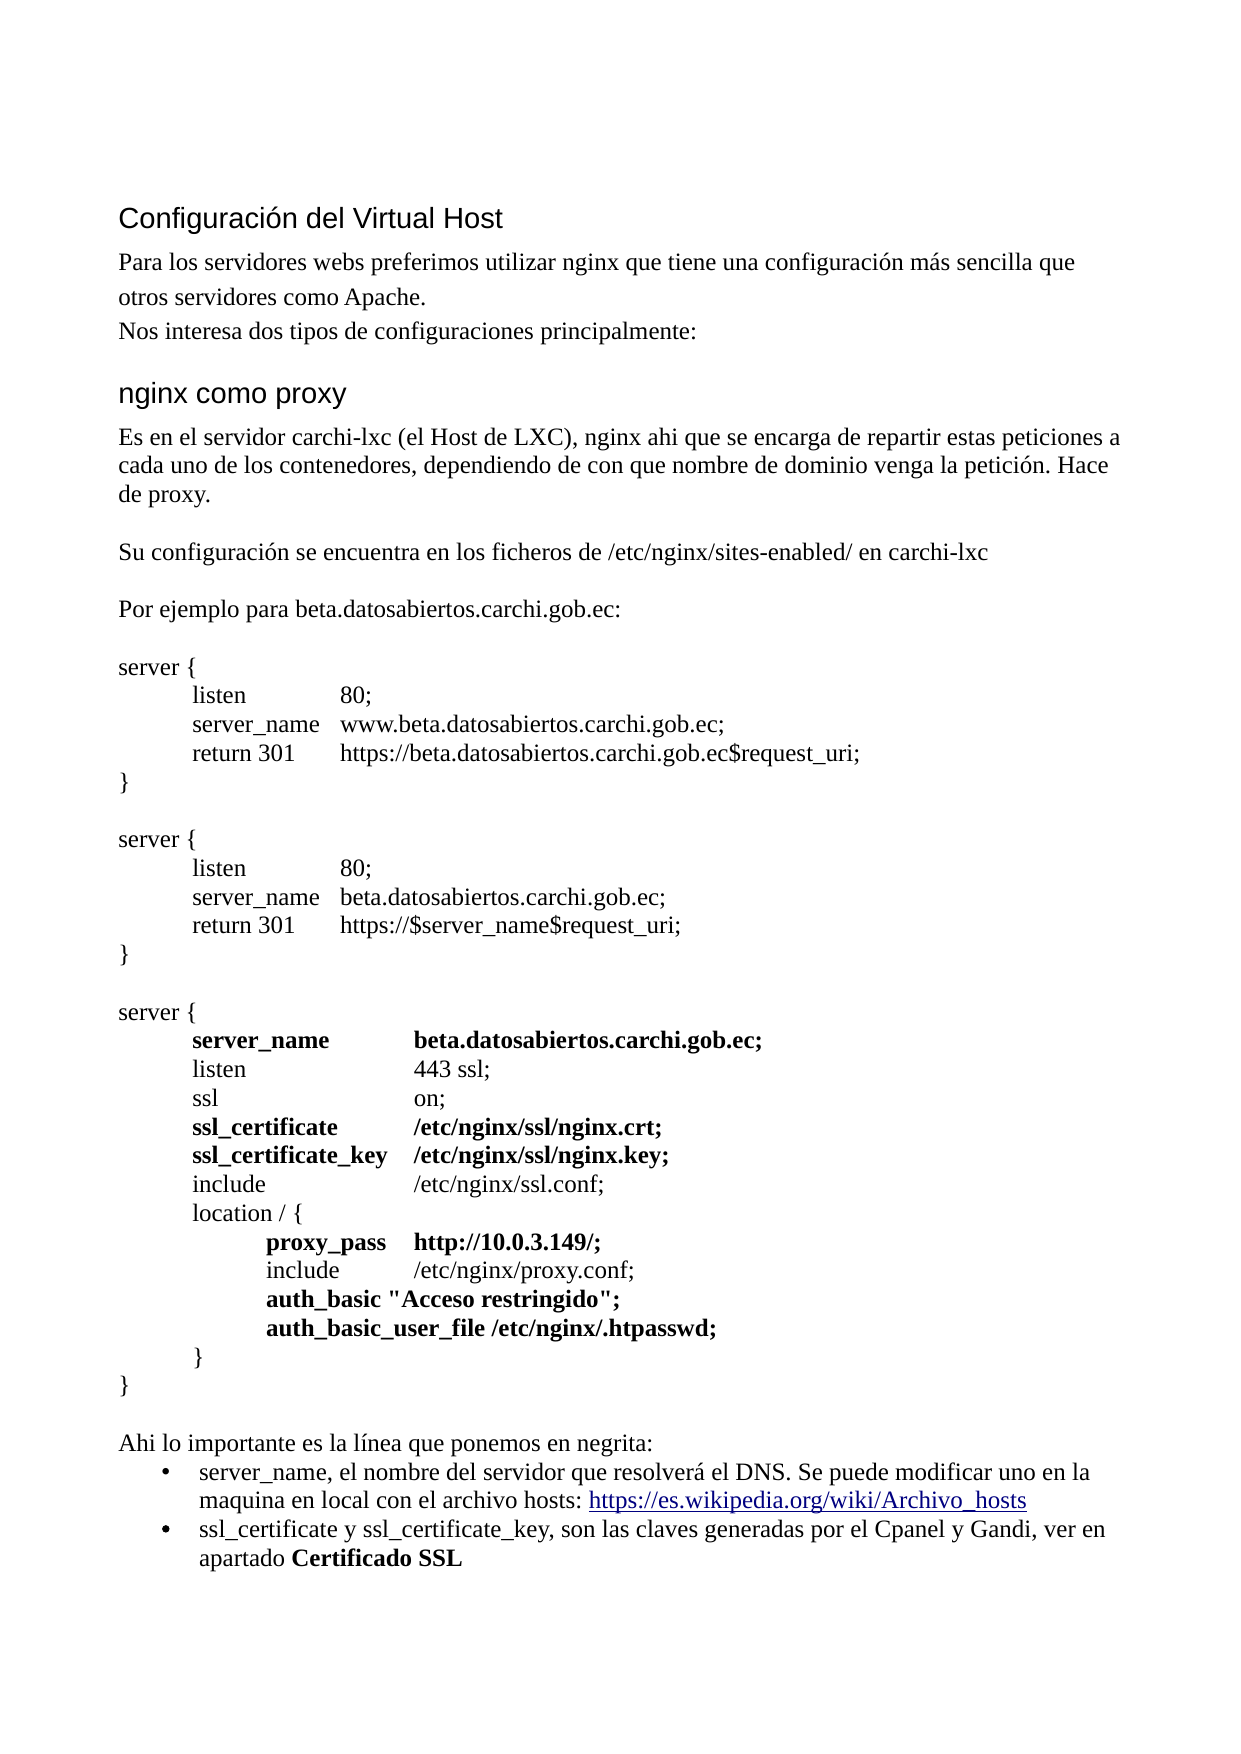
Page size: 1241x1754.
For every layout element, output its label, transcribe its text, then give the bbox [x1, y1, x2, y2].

text } [118, 1342, 1122, 1371]
text server_name beta.datosabiertos.carchi.gob.ec; [118, 1026, 1122, 1054]
text listen 80; [118, 681, 1122, 709]
text server { [118, 824, 1122, 853]
text auth_basic_user_file /etc/nginx/.htpasswd; [118, 1313, 1122, 1342]
text include /etc/nginx/proxy.conf; [118, 1256, 1122, 1284]
list ssl_certificate y ssl_certificate_key, son las claves generadas por el Cpanel y Gandi, ver en apartado Certificado SSL [161, 1514, 1122, 1572]
text Es en el servidor carchi-lxc (el Host de LXC), nginx ahi que se encarga de repartir estas peticiones a cada uno de los contenedores, dependiendo de con que nombre de dominio venga la petición. Hace de proxy. [118, 422, 1122, 508]
text listen 443 ssl; [118, 1054, 1122, 1083]
text include /etc/nginx/ssl.conf; [118, 1169, 1122, 1198]
text proxy_pass http://10.0.3.149/; [118, 1227, 1122, 1256]
text auth_basic "Acceso restringido"; [118, 1284, 1122, 1313]
subtitle Configuración del Virtual Host [118, 201, 1122, 235]
text server { [118, 997, 1122, 1026]
text listen 80; [118, 853, 1122, 882]
list server_name, el nombre del servidor que resolverá el DNS. Se puede modificar uno en la maquina en local con el archivo hosts: https://es.wikipedia.org/wiki/Archivo_hosts [161, 1457, 1122, 1514]
text ssl_certificate_key /etc/nginx/ssl/nginx.key; [118, 1141, 1122, 1169]
text Para los servidores webs preferimos utilizar nginx que tiene una configuración más sencilla que otros servidores como Apache. [118, 247, 1122, 311]
text Ahi lo importante es la línea que ponemos en negrita: [118, 1428, 1122, 1457]
text Nos interesa dos tipos de configuraciones principalmente: [118, 316, 1122, 345]
text server_name www.beta.datosabiertos.carchi.gob.ec; [118, 709, 1122, 738]
text } [118, 1371, 1122, 1399]
text Su configuración se encuentra en los ficheros de /etc/nginx/sites-enabled/ en carchi-lxc [118, 537, 1122, 566]
text return 301 https://$server_name$request_uri; [118, 911, 1122, 939]
text location / { [118, 1198, 1122, 1227]
text ssl on; [118, 1083, 1122, 1112]
subtitle nginx como proxy [118, 376, 1122, 409]
text return 301 https://beta.datosabiertos.carchi.gob.ec$request_uri; [118, 738, 1122, 767]
text server_name beta.datosabiertos.carchi.gob.ec; [118, 882, 1122, 911]
text } [118, 939, 1122, 968]
text server { [118, 652, 1122, 681]
text Por ejemplo para beta.datosabiertos.carchi.gob.ec: [118, 594, 1122, 623]
text ssl_certificate /etc/nginx/ssl/nginx.crt; [118, 1112, 1122, 1141]
text } [118, 767, 1122, 796]
